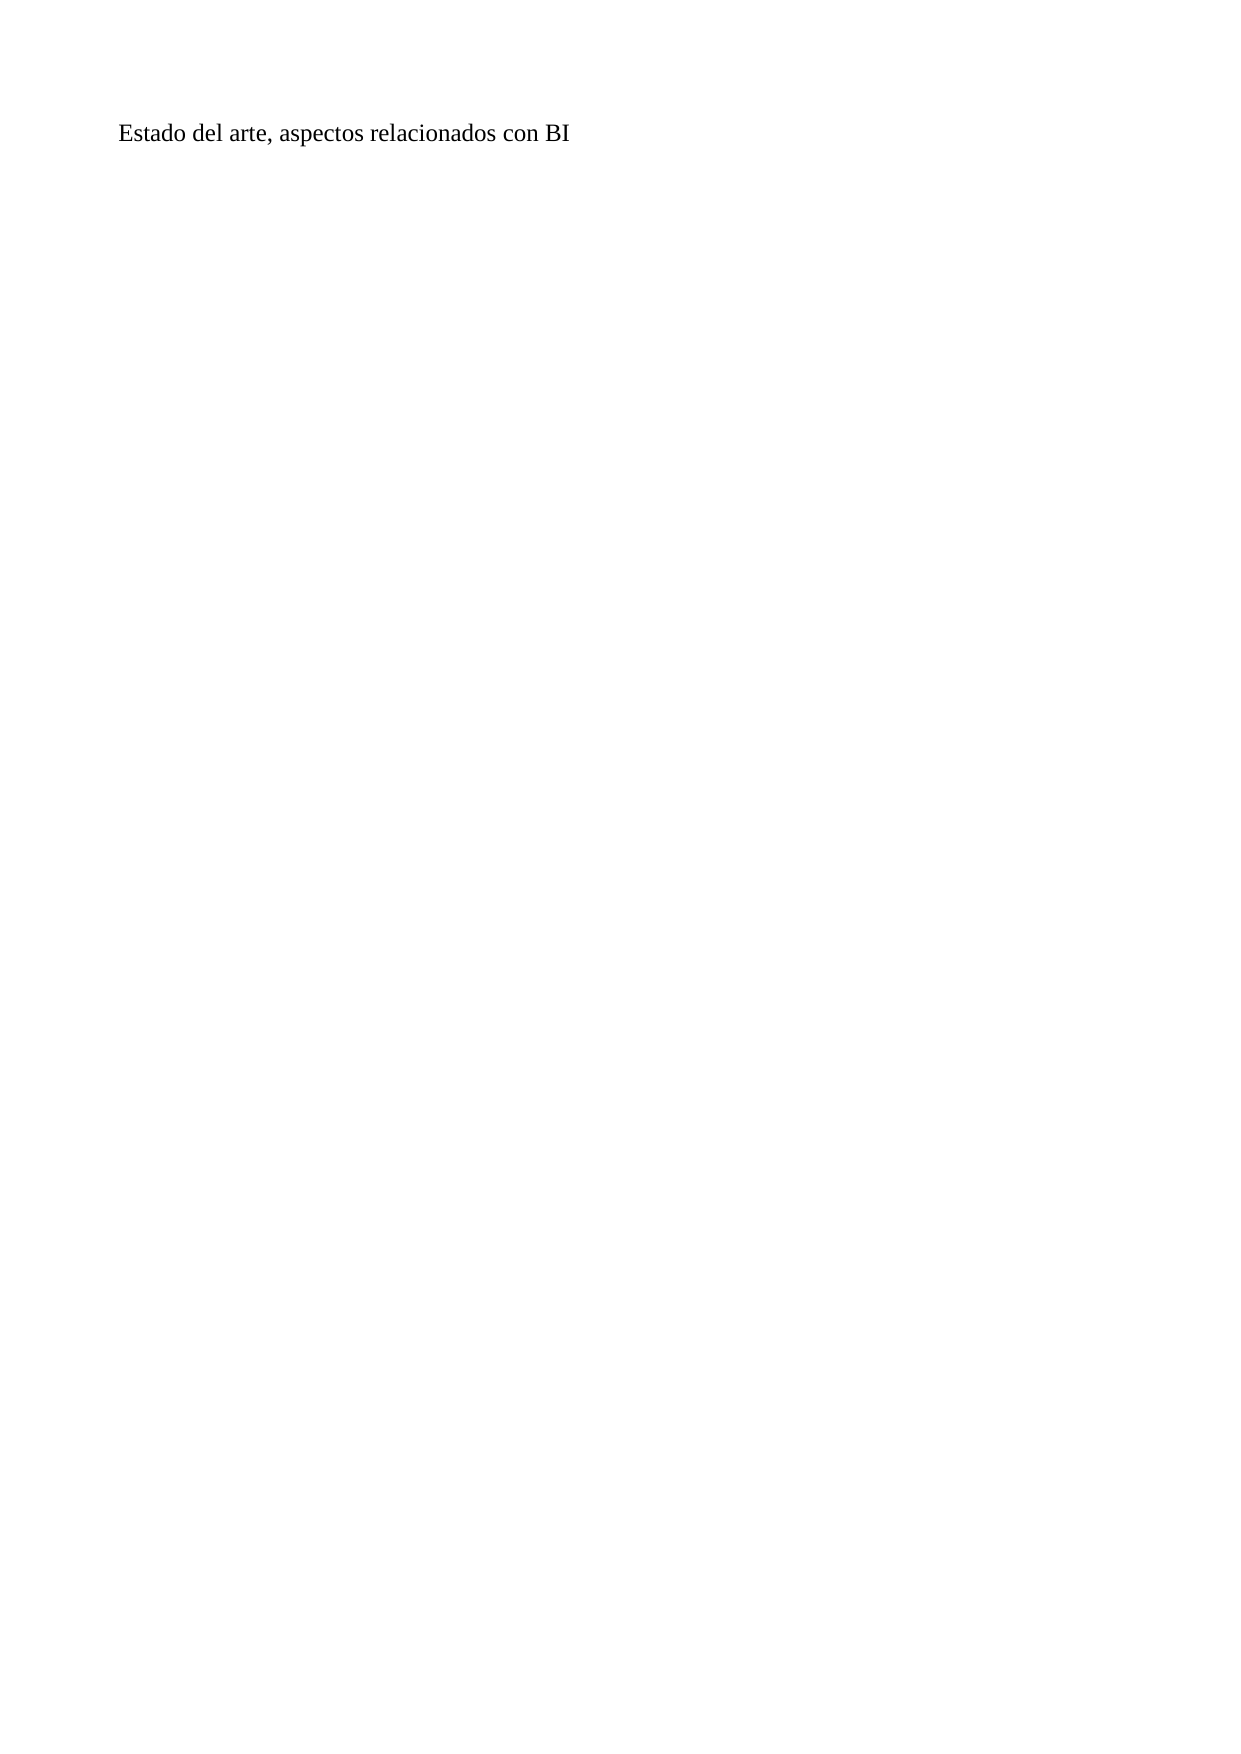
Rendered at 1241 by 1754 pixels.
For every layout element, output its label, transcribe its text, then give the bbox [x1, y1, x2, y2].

text Estado del arte, aspectos relacionados con BI [118, 118, 1122, 147]
